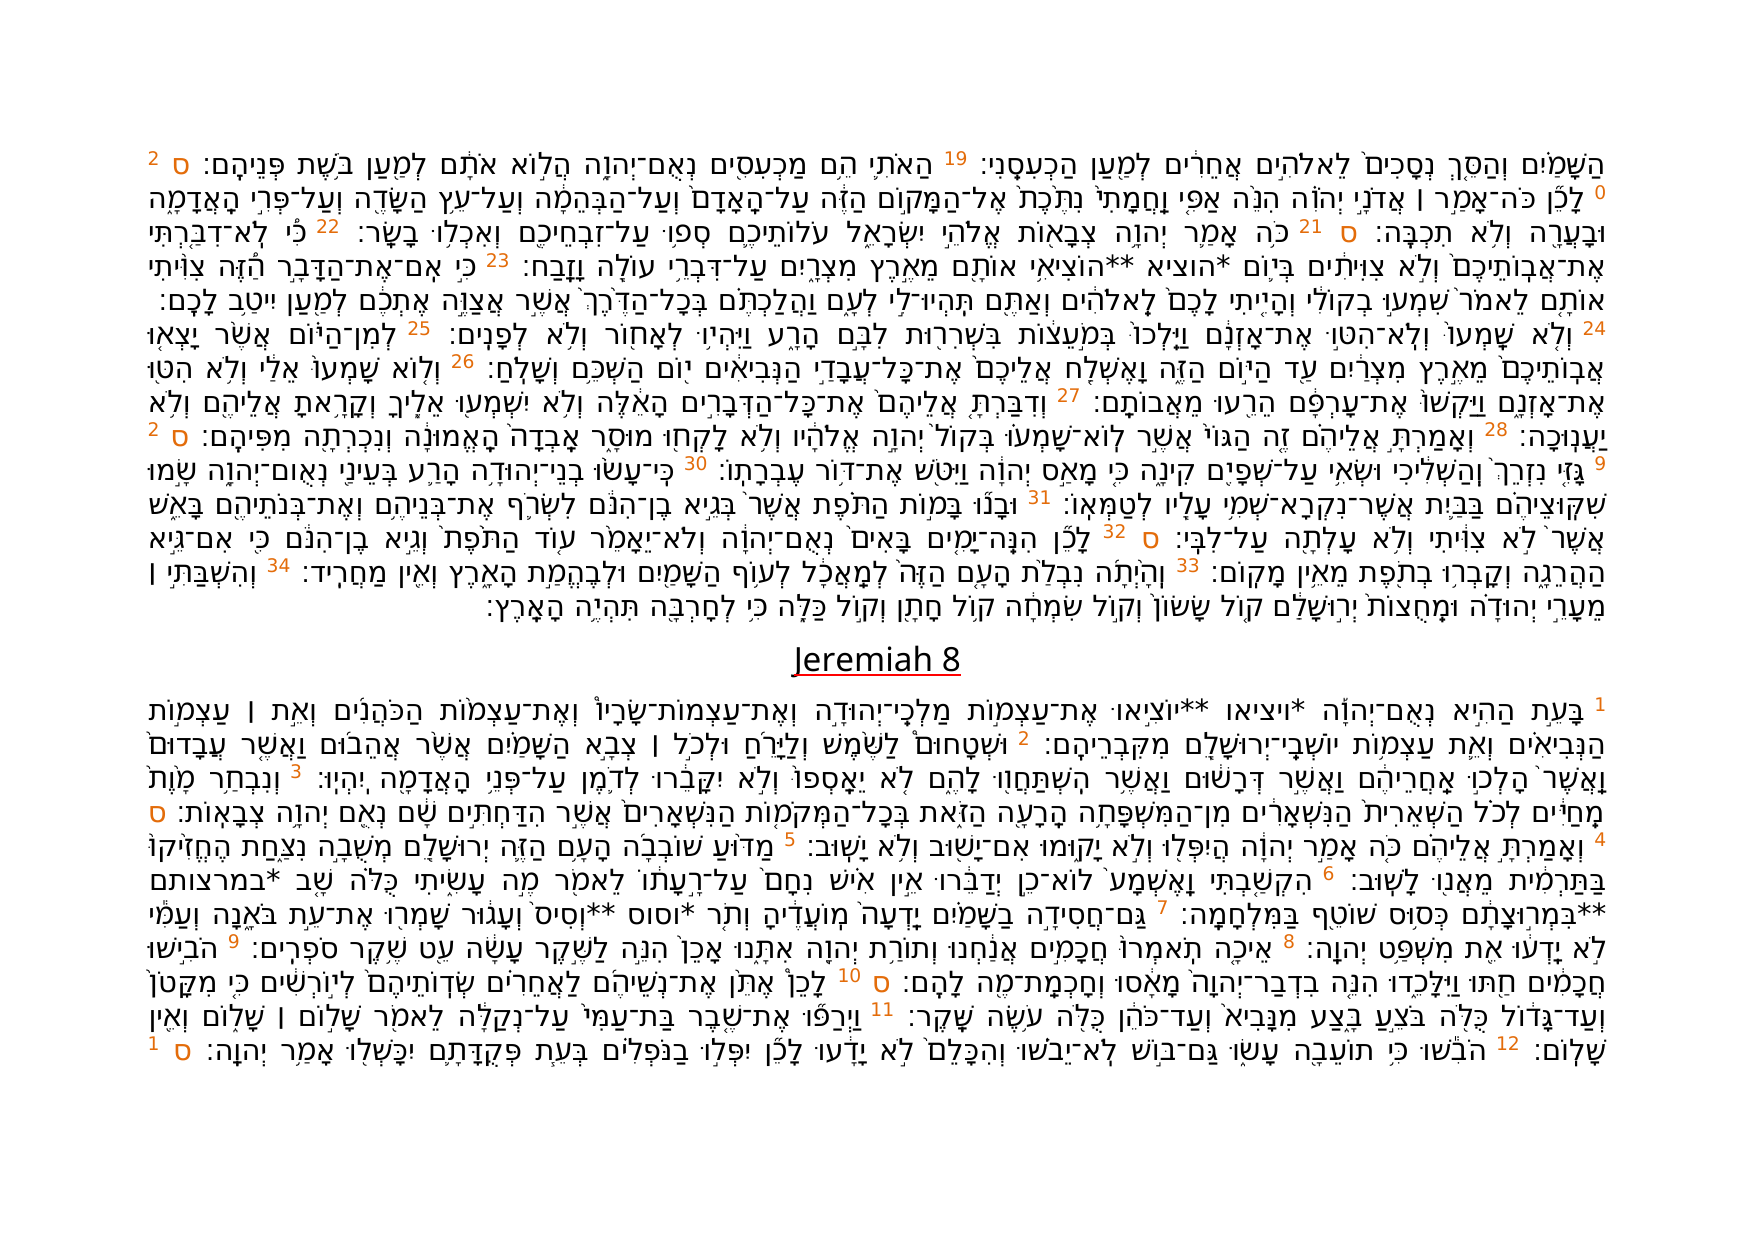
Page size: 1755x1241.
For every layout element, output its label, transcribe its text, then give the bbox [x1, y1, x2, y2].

text 1 הַדָּבָר֙ אֲשֶׁ֣ר הָיָ֣ה אֶֽל־יִרְמְיָ֔הוּ מֵאֵ֥ת יְהוָ֖ה לֵאמֹֽר׃ 2 עֲמֹ֗ד בְּשַׁ֙עַר֙ בֵּ֣ית יְהוָ֔ה וְקָרָ֣אתָ שָּׁ֔ם אֶת־הַדָּבָ֖ר הַזֶּ֑ה וְאָמַרְתָּ֞ שִׁמְע֣וּ דְבַר־יְהוָ֗ה כָּל־יְהוּדָה֙ הַבָּאִים֙ בַּשְּׁעָרִ֣ים הָאֵ֔לֶּה לְהִֽשְׁתַּחֲוֺ֖ת לַיהוָֽה׃ ס ‬‬‬‬3 כֹּֽה־אָמַ֞ר יְהוָ֤ה צְבָאוֹת֙ אֱלֹהֵ֣י יִשְׂרָאֵ֔ל הֵיטִ֥יבוּ דַרְכֵיכֶ֖ם וּמַֽעַלְלֵיכֶ֑ם וַאֲשַׁכְּנָ֣ה אֶתְכֶ֔ם בַּמָּק֖וֹם הַזֶּֽה׃ ‬‬‬‬4 אַל־תִּבְטְח֣וּ לָכֶ֔ם אֶל־דִּבְרֵ֥י הַשֶּׁ֖קֶר לֵאמֹ֑ר הֵיכַ֤ל יְהוָה֙ הֵיכַ֣ל יְהוָ֔ה הֵיכַ֥ל יְהוָ֖ה הֵֽמָּה׃ ‬‬‬‬5 כִּ֤י אִם־הֵיטֵיב֙ תֵּיטִ֔יבוּ אֶת־דַּרְכֵיכֶ֖ם וְאֶת־מַֽעַלְלֵיכֶ֑ם אִם־עָשׂ֤וֹ תַֽעֲשׂוּ֙ מִשְׁפָּ֔ט בֵּ֥ין אִ֖ישׁ וּבֵ֥ין רֵעֵֽהוּ׃ ‬‬‬‬6 גֵּ֣ר יָת֤וֹם וְאַלְמָנָה֙ לֹ֣א תַֽעֲשֹׁ֔קוּ וְדָ֣ם נָקִ֔י אַֽל־תִּשְׁפְּכ֖וּ בַּמָּק֣וֹם הַזֶּ֑ה וְאַחֲרֵ֨י אֱלֹהִ֧ים אֲחֵרִ֛ים לֹ֥א תֵלְכ֖וּ לְרַ֥ע לָכֶֽם׃ ‬‬‬‬7 וְשִׁכַּנְתִּ֤י אֶתְכֶם֙ בַּמָּק֣וֹם הַזֶּ֔ה בָּאָ֕רֶץ אֲשֶׁ֥ר נָתַ֖תִּי לַאֲבֽוֹתֵיכֶ֑ם לְמִן־עוֹלָ֖ם וְעַד־עוֹלָֽם׃ ‬‬‬‬8 הִנֵּ֤ה אַתֶּם֙ בֹּטְחִ֣ים לָכֶ֔ם עַל־דִּבְרֵ֖י הַשָּׁ֑קֶר לְבִלְתִּ֖י הוֹעִֽיל׃ ‬‬‬‬9 הֲגָנֹ֤ב ׀ רָצֹ֙חַ֙ וְֽנָאֹ֗ף וְהִשָּׁבֵ֥עַ לַשֶּׁ֖קֶר וְקַטֵּ֣ר לַבָּ֑עַל וְהָלֹ֗ךְ אַחֲרֵ֛י אֱלֹהִ֥ים אֲחֵרִ֖ים אֲשֶׁ֥ר לֹֽא־יְדַעְתֶּֽם׃ ‬‬‬‬‬‬10 וּבָאתֶ֞ם וַעֲמַדְתֶּ֣ם לְפָנַ֗י בַּבַּ֤יִת הַזֶּה֙ אֲשֶׁ֣ר נִקְרָא־שְׁמִ֣י עָלָ֔יו וַאֲמַרְתֶּ֖ם נִצַּ֑לְנוּ לְמַ֣עַן עֲשׂ֔וֹת אֵ֥ת כָּל־הַתּוֹעֵב֖וֹת הָאֵֽלֶּה׃ ‬‬‬‬11 הַמְעָרַ֣ת פָּרִצִ֗ים הָיָ֨ה הַבַּ֧יִת הַזֶּ֛ה אֲשֶׁר־נִקְרָֽא־שְׁמִ֥י עָלָ֖יו בְּעֵינֵיכֶ֑ם גַּ֧ם אָנֹכִ֛י הִנֵּ֥ה רָאִ֖יתִי נְאֻם־יְהוָֽה׃ ס ‬‬‬‬12 כִּ֣י לְכוּ־נָ֗א אֶל־מְקוֹמִי֙ אֲשֶׁ֣ר בְּשִׁיל֔וֹ אֲשֶׁ֨ר שִׁכַּ֧נְתִּֽי שְׁמִ֛י שָׁ֖ם בָּרִֽאשׁוֹנָ֑ה וּרְאוּ֙ אֵ֣ת אֲשֶׁר־עָשִׂ֣יתִי ל֔וֹ מִפְּנֵ֕י רָעַ֖ת עַמִּ֥י יִשְׂרָאֵֽל׃ ‬‬‬‬13 וְעַתָּ֗ה יַ֧עַן עֲשׂוֹתְכֶ֛ם אֶת־כָּל־הַמּֽ͏ַעֲשִׂ֥ים הָאֵ֖לֶּה נְאֻם־יְהוָ֑ה וָאֲדַבֵּ֨ר אֲלֵיכֶ֜ם הַשְׁכֵּ֤ם וְדַבֵּר֙ וְלֹ֣א שְׁמַעְתֶּ֔ם וָאֶקְרָ֥א אֶתְכֶ֖ם וְלֹ֥א עֲנִיתֶֽם׃ ‬‬‬‬14 וְעָשִׂ֜יתִי לַבַּ֣יִת ׀ אֲשֶׁ֧ר נִֽקְרָא־שְׁמִ֣י עָלָ֗יו אֲשֶׁ֤ר אַתֶּם֙ בֹּטְחִ֣ים בּ֔וֹ וְלַ֨מָּק֔וֹם אֲשֶׁר־נָתַ֥תִּי לָכֶ֖ם וְלַאֲבֽוֹתֵיכֶ֑ם כַּאֲשֶׁ֥ר עָשִׂ֖יתִי לְשִׁלֽוֹ׃ ‬‬‬‬15 וְהִשְׁלַכְתִּ֥י אֶתְכֶ֖ם מֵעַ֣ל פָּנָ֑י כַּאֲשֶׁ֤ר הִשְׁלַ֙כְתִּי֙ אֶת־כָּל־אֲחֵיכֶ֔ם אֵ֖ת כָּל־זֶ֥רַע אֶפְרָֽיִם׃ ס ‬‬‬‬16 וְאַתָּ֞ה אַל־תִּתְפַּלֵּ֣ל ׀ בְּעַד־הָעָ֣ם הַזֶּ֗ה וְאַל־תִּשָּׂ֧א בַעֲדָ֛ם רִנָּ֥ה וּתְפִלָּ֖ה וְאַל־תִּפְגַּע־בִּ֑י כִּי־אֵינֶ֥נִּי שֹׁמֵ֖עַ אֹתָֽךְ׃ ‬‬‬‬17 הַֽאֵינְךָ֣ רֹאֶ֔ה מָ֛ה הֵ֥מָּה עֹשִׂ֖ים בְּעָרֵ֣י יְהוּדָ֑ה וּבְחֻצ֖וֹת יְרוּשָׁלָֽ͏ִם׃ ‬‬‬‬18 הַבָּנִ֞ים מְלַקְּטִ֣ים עֵצִ֗ים וְהָֽאָבוֹת֙ מְבַעֲרִ֣ים אֶת־הָאֵ֔שׁ וְהַנָּשִׁ֖ים לָשׁ֣וֹת בָּצֵ֑ק לַעֲשׂ֨וֹת כַּוָּנִ֜ים לִמְלֶ֣כֶת הַשָּׁמַ֗יִם וְהַסֵּ֤ךְ נְסָכִים֙ לֵאלֹהִ֣ים אֲחֵרִ֔ים לְמַ֖עַן הַכְעִסֵֽנִי׃ ‬‬‬‬19 הַאֹתִ֛י הֵ֥ם מַכְעִסִ֖ים נְאֻם־יְהוָ֑ה הֲל֣וֹא אֹתָ֔ם לְמַ֖עַן בֹּ֥שֶׁת פְּנֵיהֶֽם׃ ס ‬‬‬‬20 לָכֵ֞ן כֹּה־אָמַ֣ר ׀ אֲדֹנָ֣י יְהֹוִ֗ה הִנֵּ֨ה אַפִּ֤י וַֽחֲמָתִי֙ נִתֶּ֙כֶת֙ אֶל־הַמָּק֣וֹם הַזֶּ֔ה עַל־הָֽאָדָם֙ וְעַל־הַבְּהֵמָ֔ה וְעַל־עֵ֥ץ הַשָּׂדֶ֖ה וְעַל־פְּרִ֣י הָֽאֲדָמָ֑ה וּבָעֲרָ֖ה וְלֹ֥א תִכְבֶּֽה׃ ס ‬‬‬‬21 כֹּ֥ה אָמַ֛ר יְהוָ֥ה צְבָא֖וֹת אֱלֹהֵ֣י יִשְׂרָאֵ֑ל עֹלוֹתֵיכֶ֛ם סְפ֥וּ עַל־זִבְחֵיכֶ֖ם וְאִכְל֥וּ בָשָֽׂר׃ ‬‬‬‬22 כִּ֠י לֹֽא־דִבַּ֤רְתִּי אֶת־אֲבֽוֹתֵיכֶם֙ וְלֹ֣א צִוִּיתִ֔ים בְּי֛וֹם *הוציא **הוֹצִיאִ֥י אוֹתָ֖ם מֵאֶ֣רֶץ מִצְרָ֑יִם עַל־דִּבְרֵ֥י עוֹלָ֖ה וָזָֽבַח׃ ‬‬‬‬23 כִּ֣י אִֽם־אֶת־הַדָּבָ֣ר הַ֠זֶּה צִוִּ֨יתִי אוֹתָ֤ם לֵאמֹר֙ שִׁמְע֣וּ בְקוֹלִ֔י וְהָיִ֤יתִי לָכֶם֙ לֵֽאלֹהִ֔ים וְאַתֶּ֖ם תִּֽהְיוּ־לִ֣י לְעָ֑ם וַהֲלַכְתֶּ֗ם בְּכָל־הַדֶּ֙רֶךְ֙ אֲשֶׁ֣ר אֲצַוֶּ֣ה אֶתְכֶ֔ם לְמַ֖עַן יִיטַ֥ב לָכֶֽם׃ ‬‬‬‬24 וְלֹ֤א שָֽׁמְעוּ֙ וְלֹֽא־הִטּ֣וּ אֶת־אָזְנָ֔ם וַיֵּֽלְכוּ֙ בְּמֹ֣עֵצ֔וֹת בִּשְׁרִר֖וּת לִבָּ֣ם הָרָ֑ע וַיִּהְי֥וּ לְאָח֖וֹר וְלֹ֥א לְפָנִֽים׃ ‬‬‬‬25 לְמִן־הַיּ֗וֹם אֲשֶׁ֨ר יָצְא֤וּ אֲבֽוֹתֵיכֶם֙ מֵאֶ֣רֶץ מִצְרַ֔יִם עַ֖ד הַיּ֣וֹם הַזֶּ֑ה וָאֶשְׁלַ֤ח אֲלֵיכֶם֙ אֶת־כָּל־עֲבָדַ֣י הַנְּבִיאִ֔ים י֖וֹם הַשְׁכֵּ֥ם וְשָׁלֹֽחַ׃ ‬‬‬‬26 וְל֤וֹא שָׁמְעוּ֙ אֵלַ֔י וְלֹ֥א הִטּ֖וּ אֶת־אָזְנָ֑ם וַיַּקְשׁוּ֙ אֶת־עָרְפָּ֔ם הֵרֵ֖עוּ מֵאֲבוֹתָֽם׃ ‬‬‬‬27 וְדִבַּרְתָּ֤ אֲלֵיהֶם֙ אֶת־כָּל־הַדְּבָרִ֣ים הָאֵ֔לֶּה וְלֹ֥א יִשְׁמְע֖וּ אֵלֶ֑יךָ וְקָרָ֥אתָ אֲלֵיהֶ֖ם וְלֹ֥א יַעֲנֽוּכָה׃ ‬‬‬‬28 וְאָמַרְתָּ֣ אֲלֵיהֶ֗ם זֶ֤ה הַגּוֹי֙ אֲשֶׁ֣ר לֽוֹא־שָׁמְע֗וּ בְּקוֹל֙ יְהוָ֣ה אֱלֹהָ֔יו וְלֹ֥א לָקְח֖וּ מוּסָ֑ר אָֽבְדָה֙ הָֽאֱמוּנָ֔ה וְנִכְרְתָ֖ה מִפִּיהֶֽם׃ ס ‬‬‬‬29 גָּזִּ֤י נִזְרֵךְ֙ וְֽהַשְׁלִ֔יכִי וּשְׂאִ֥י עַל־שְׁפָיִ֖ם קִינָ֑ה כִּ֚י מָאַ֣ס יְהוָ֔ה וַיִּטֹּ֖שׁ אֶת־דּ֥וֹר עֶבְרָתֽוֹ׃ ‬‬‬‬30 כִּֽי־עָשׂ֨וּ בְנֵי־יְהוּדָ֥ה הָרַ֛ע בְּעֵינַ֖י נְאֻום־יְהוָ֑ה שָׂ֣מוּ שִׁקּֽוּצֵיהֶ֗ם בַּבַּ֛יִת אֲשֶׁר־נִקְרָא־שְׁמִ֥י עָלָ֖יו לְטַמְּאֽוֹ׃ ‬‬‬‬31 וּבָנ֞וּ בָּמ֣וֹת הַתֹּ֗פֶת אֲשֶׁר֙ בְּגֵ֣יא בֶן־הִנֹּ֔ם לִשְׂרֹ֛ף אֶת־בְּנֵיהֶ֥ם וְאֶת־בְּנֹתֵיהֶ֖ם בָּאֵ֑שׁ אֲשֶׁר֙ לֹ֣א צִוִּ֔יתִי וְלֹ֥א עָלְתָ֖ה עַל־לִבִּֽי׃ ס ‬‬‬‬32 לָכֵ֞ן הִנֵּֽה־יָמִ֤ים בָּאִים֙ נְאֻם־יְהוָ֔ה וְלֹא־יֵאָמֵ֨ר ע֤וֹד הַתֹּ֙פֶת֙ וְגֵ֣יא בֶן־הִנֹּ֔ם כִּ֖י אִם־גֵּ֣יא הַהֲרֵגָ֑ה וְקָבְר֥וּ בְתֹ֖פֶת מֵאֵ֥ין מָקֽוֹם׃ ‬‬‬‬33 וְֽהָ֨יְתָ֜ה נִבְלַ֨ת הָעָ֤ם הַזֶּה֙ לְמַֽאֲכָ֔ל לְע֥וֹף הַשָּׁמַ֖יִם וּלְבֶהֱמַ֣ת הָאָ֑רֶץ וְאֵ֖ין מַחֲרִֽיד׃ ‬‬‬‬34 וְהִשְׁבַּתִּ֣י ׀ מֵעָרֵ֣י יְהוּדָ֗ה וּמֵֽחֻצוֹת֙ יְר֣וּשָׁלִַ֔ם ק֤וֹל שָׂשׂוֹן֙ וְק֣וֹל שִׂמְחָ֔ה ק֥וֹל חָתָ֖ן וְק֣וֹל כַּלָּ֑ה כִּ֥י לְחָרְבָּ֖ה תִּהְיֶ֥ה הָאָֽרֶץ׃ ‬‬‬‬‬‬‬‬‬‬‬‬‬‬‬‬‬‬‬‬‬‬‬‬‬‬‬‬‬‬‬‬‬‬‬‬‬ [148, 148, 1606, 623]
text Jeremiah 8‬‬ [148, 636, 1606, 681]
text 1 בָּעֵ֣ת הַהִ֣יא נְאֻם־יְהוָ֡ה *ויציאו **יוֹצִ֣יאוּ אֶת־עַצְמ֣וֹת מַלְכֵֽי־יְהוּדָ֣ה וְאֶת־עַצְמוֹת־שָׂרָיו֩ וְאֶת־עַצְמ֨וֹת הַכֹּהֲנִ֜ים וְאֵ֣ת ׀ עַצְמ֣וֹת הַנְּבִיאִ֗ים וְאֵ֛ת עַצְמ֥וֹת יוֹשְׁבֵֽי־יְרוּשָׁלָ֖͏ִם מִקִּבְרֵיהֶֽם׃ 2 וּשְׁטָחוּם֩ לַשֶּׁ֨מֶשׁ וְלַיָּרֵ֜חַ וּלְכֹ֣ל ׀ צְבָ֣א הַשָּׁמַ֗יִם אֲשֶׁ֨ר אֲהֵב֜וּם וַאֲשֶׁ֤ר עֲבָדוּם֙ וַֽאֲשֶׁר֙ הָלְכ֣וּ אַֽחֲרֵיהֶ֔ם וַאֲשֶׁ֣ר דְּרָשׁ֔וּם וַאֲשֶׁ֥ר הִֽשְׁתַּחֲו֖וּ לָהֶ֑ם לֹ֤א יֵאָֽסְפוּ֙ וְלֹ֣א יִקָּבֵ֔רוּ לְדֹ֛מֶן עַל־פְּנֵ֥י הָאֲדָמָ֖ה יִֽהְיֽוּ׃ ‬‬‬‬3 וְנִבְחַ֥ר מָ֙וֶת֙ מֵֽחַיִּ֔ים לְכֹ֗ל הַשְּׁאֵרִית֙ הַנִּשְׁאָרִ֔ים מִן־הַמִּשְׁפָּחָ֥ה הָֽרָעָ֖ה הַזֹּ֑את בְּכָל־הַמְּקֹמ֤וֹת הַנִּשְׁאָרִים֙ אֲשֶׁ֣ר הִדַּחְתִּ֣ים שָׁ֔ם נְאֻ֖ם יְהוָ֥ה צְבָאֽוֹת׃ ס ‬‬‬‬4 וְאָמַרְתָּ֣ אֲלֵיהֶ֗ם כֹּ֚ה אָמַ֣ר יְהוָ֔ה הֲיִפְּל֖וּ וְלֹ֣א יָק֑וּמוּ אִם־יָשׁ֖וּב וְלֹ֥א יָשֽׁוּב׃ ‬‬‬‬5 מַדּ֨וּעַ שׁוֹבְבָ֜ה הָעָ֥ם הַזֶּ֛ה יְרוּשָׁלַ֖͏ִם מְשֻׁבָ֣ה נִצַּ֑חַת הֶחֱזִ֙יקוּ֙ בַּתַּרְמִ֔ית מֵאֲנ֖וּ לָשֽׁוּב׃ ‬‬‬‬6 הִקְשַׁ֤בְתִּי וָֽאֶשְׁמָע֙ לוֹא־כֵ֣ן יְדַבֵּ֔רוּ אֵ֣ין אִ֗ישׁ נִחָם֙ עַל־רָ֣עָת֔וֹ לֵאמֹ֖ר מֶ֣ה עָשִׂ֑יתִי כֻּלֹּ֗ה שָׁ֚ב *במרצותם **בִּמְר֣וּצָתָ֔ם כְּס֥וּס שׁוֹטֵ֖ף בַּמִּלְחָמָֽה׃ ‬‬‬‬7 גַּם־חֲסִידָ֣ה בַשָּׁמַ֗יִם יָֽדְעָה֙ מֽוֹעֲדֶ֔יהָ וְתֹ֤ר *וסוס **וְסִיס֙ וְעָג֔‬‏וּר שָׁמְר֖וּ אֶת־עֵ֣ת בֹּאָ֑נָה וְעַמִּ֕י לֹ֣א יָֽדְע֔וּ אֵ֖ת מִשְׁפַּ֥ט יְהוָֽה׃ ‬‬‬‬‬‬8 אֵיכָ֤ה תֹֽאמְרוּ֙ חֲכָמִ֣ים אֲנַ֔חְנוּ וְתוֹרַ֥ת יְהוָ֖ה אִתָּ֑נוּ אָכֵן֙ הִנֵּ֣ה לַשֶּׁ֣קֶר עָשָׂ֔ה עֵ֖ט שֶׁ֥קֶר סֹפְרִֽים׃ ‬‬‬‬9 הֹבִ֣ישׁוּ חֲכָמִ֔ים חַ֖תּוּ וַיִּלָּכֵ֑דוּ הִנֵּ֤ה בִדְבַר־יְהוָה֙ מָאָ֔סוּ וְחָכְמַֽת־מֶ֖ה לָהֶֽם׃ ס ‬‬‬‬10 לָכֵן֩ אֶתֵּ֨ן אֶת־נְשֵׁיהֶ֜ם לַאֲחֵרִ֗ים שְׂדֽוֹתֵיהֶם֙ לְי֣וֹרְשִׁ֔ים כִּ֤י מִקָּטֹן֙ וְעַד־גָּד֔וֹל כֻּלֹּ֖ה בֹּצֵ֣עַ בָּ֑צַע מִנָּבִיא֙ וְעַד־כֹּהֵ֔ן כֻּלֹּ֖ה עֹ֥שֶׂה שָּֽׁקֶר׃ ‬‬‬‬11 וַיְרַפּ֞וּ אֶת־שֶׁ֤בֶר בַּת־עַמִּי֙ עַל־נְקַלָּ֔ה לֵאמֹ֖ר שָׁל֣וֹם ׀ שָׁל֑וֹם וְאֵ֖ין שָׁלֽוֹם׃ ‬‬‬‬12 הֹבִ֕שׁוּ כִּ֥י תוֹעֵבָ֖ה עָשׂ֑וּ גַּם־בּ֣וֹשׁ לֹֽא־יֵבֹ֗שׁוּ וְהִכָּלֵם֙ לֹ֣א יָדָ֔עוּ לָכֵ֞ן יִפְּל֣וּ בַנֹּפְלִ֗ים בְּעֵ֧ת פְּקֻדָּתָ֛ם יִכָּשְׁל֖וּ אָמַ֥ר יְהוָֽה׃ ס ‬‬‬‬13 אָסֹ֥ף אֲסִיפֵ֖ם נְאֻם־יְהֹוָ֑ה אֵין֩ עֲנָבִ֨ים בַּגֶּ֜פֶן וְאֵ֧ין תְּאֵנִ֣ים בַּתְּאֵנָ֗ה וְהֶֽעָלֶה֙ נָבֵ֔ל וָאֶתֵּ֥ן לָהֶ֖ם יַעַבְרֽוּם׃ ‬‬‬‬14 עַל־מָה֙ אֲנַ֣חְנוּ יֹֽשְׁבִ֔ים הֵֽאָסְפ֗וּ וְנָב֛וֹא אֶל־עָרֵ֥י הַמִּבְצָ֖ר וְנִדְּמָה־שָּׁ֑ם כִּי֩ יְהוָ֨ה אֱלֹהֵ֤ינוּ הֲדִמָּ֙נוּ֙ וַיַּשְׁקֵ֣נוּ מֵי־רֹ֔אשׁ כִּ֥י חָטָ֖אנוּ לַיהוָֽה׃ ‬‬‬‬15 קַוֵּ֥ה לְשָׁל֖וֹם וְאֵ֣ין ט֑וֹב לְעֵ֥ת מַרְפֵּ֖ה וְהִנֵּ֥ה בְעָתָֽה׃ ‬‬‬‬16 מִדָּ֤ן נִשְׁמַע֙ נַחְרַ֣ת סוּסָ֔יו מִקּוֹל֙ מִצְהֲל֣וֹת אַבִּירָ֔יו רָעֲשָׁ֖ה כָּל־הָאָ֑רֶץ וַיָּב֗וֹאוּ וַיֹּֽאכְלוּ֙ אֶ֣רֶץ וּמְלוֹאָ֔הּ עִ֖יר וְיֹ֥שְׁבֵי בָֽהּ׃ ס ‬‬‬‬17 כִּי֩ הִנְנִ֨י מְשַׁלֵּ֜חַ בָּכֶ֗ם נְחָשִׁים֙ צִפְעֹנִ֔ים אֲשֶׁ֥ר אֵין־לָהֶ֖ם לָ֑חַשׁ וְנִשְּׁכ֥וּ אֶתְכֶ֖ם נְאֻם־יְהוָֽה׃ ס ‬‬‬‬18 מַבְלִ֥יגִיתִ֖י עֲלֵ֣י יָג֑וֹן עָלַ֖י לִבִּ֥י דַוָּֽי׃ ‬‬‬‬19 הִנֵּה־ק֞וֹל שַֽׁוְעַ֣ת בַּת־עַמִּ֗י מֵאֶ֙רֶץ֙ מַרְחַקִּ֔ים הַֽיהוָה֙ אֵ֣ין בְּצִיּ֔וֹן אִם־מַלְכָּ֖הּ אֵ֣ין בָּ֑הּ מַדּ֗וּעַ הִכְעִס֛וּנִי בִּפְסִלֵיהֶ֖ם בְּהַבְלֵ֥י נֵכָֽר׃ ‬‬‬‬20 עָבַ֥ר קָצִ֖יר כָּ֣לָה קָ֑יִץ וַאֲנַ֖חְנוּ ל֥וֹא נוֹשָֽׁעְנוּ׃ ‬‬‬‬21 עַל־שֶׁ֥בֶר בַּת־עַמִּ֖י הָשְׁבָּ֑רְתִּי קָדַ֕רְתִּי שַׁמָּ֖ה הֶחֱזִקָֽתְנִי׃ ‬‬‬‬22 הַצֳּרִי֙ אֵ֣ין בְּגִלְעָ֔ד אִם־רֹפֵ֖א אֵ֣ין שָׁ֑ם כִּ֗י מַדּ֙וּעַ֙ לֹ֣א עָֽלְתָ֔ה אֲרֻכַ֖ת בַּת־עַמִּֽי׃ ‬‬‬‬23 מִֽי־יִתֵּ֤ן רֹאשִׁי֙ מַ֔יִם וְעֵינִ֖י מְק֣וֹר דִּמְעָ֑ה וְאֶבְכֶּה֙ יוֹמָ֣ם וָלַ֔יְלָה אֵ֖ת חַֽלְלֵ֥י בַת־עַמִּֽי׃ ‬‬‬‬‬‬‬‬‬‬‬‬‬‬‬‬‬‬‬‬‬‬‬‬‬‬ [148, 693, 1606, 1067]
